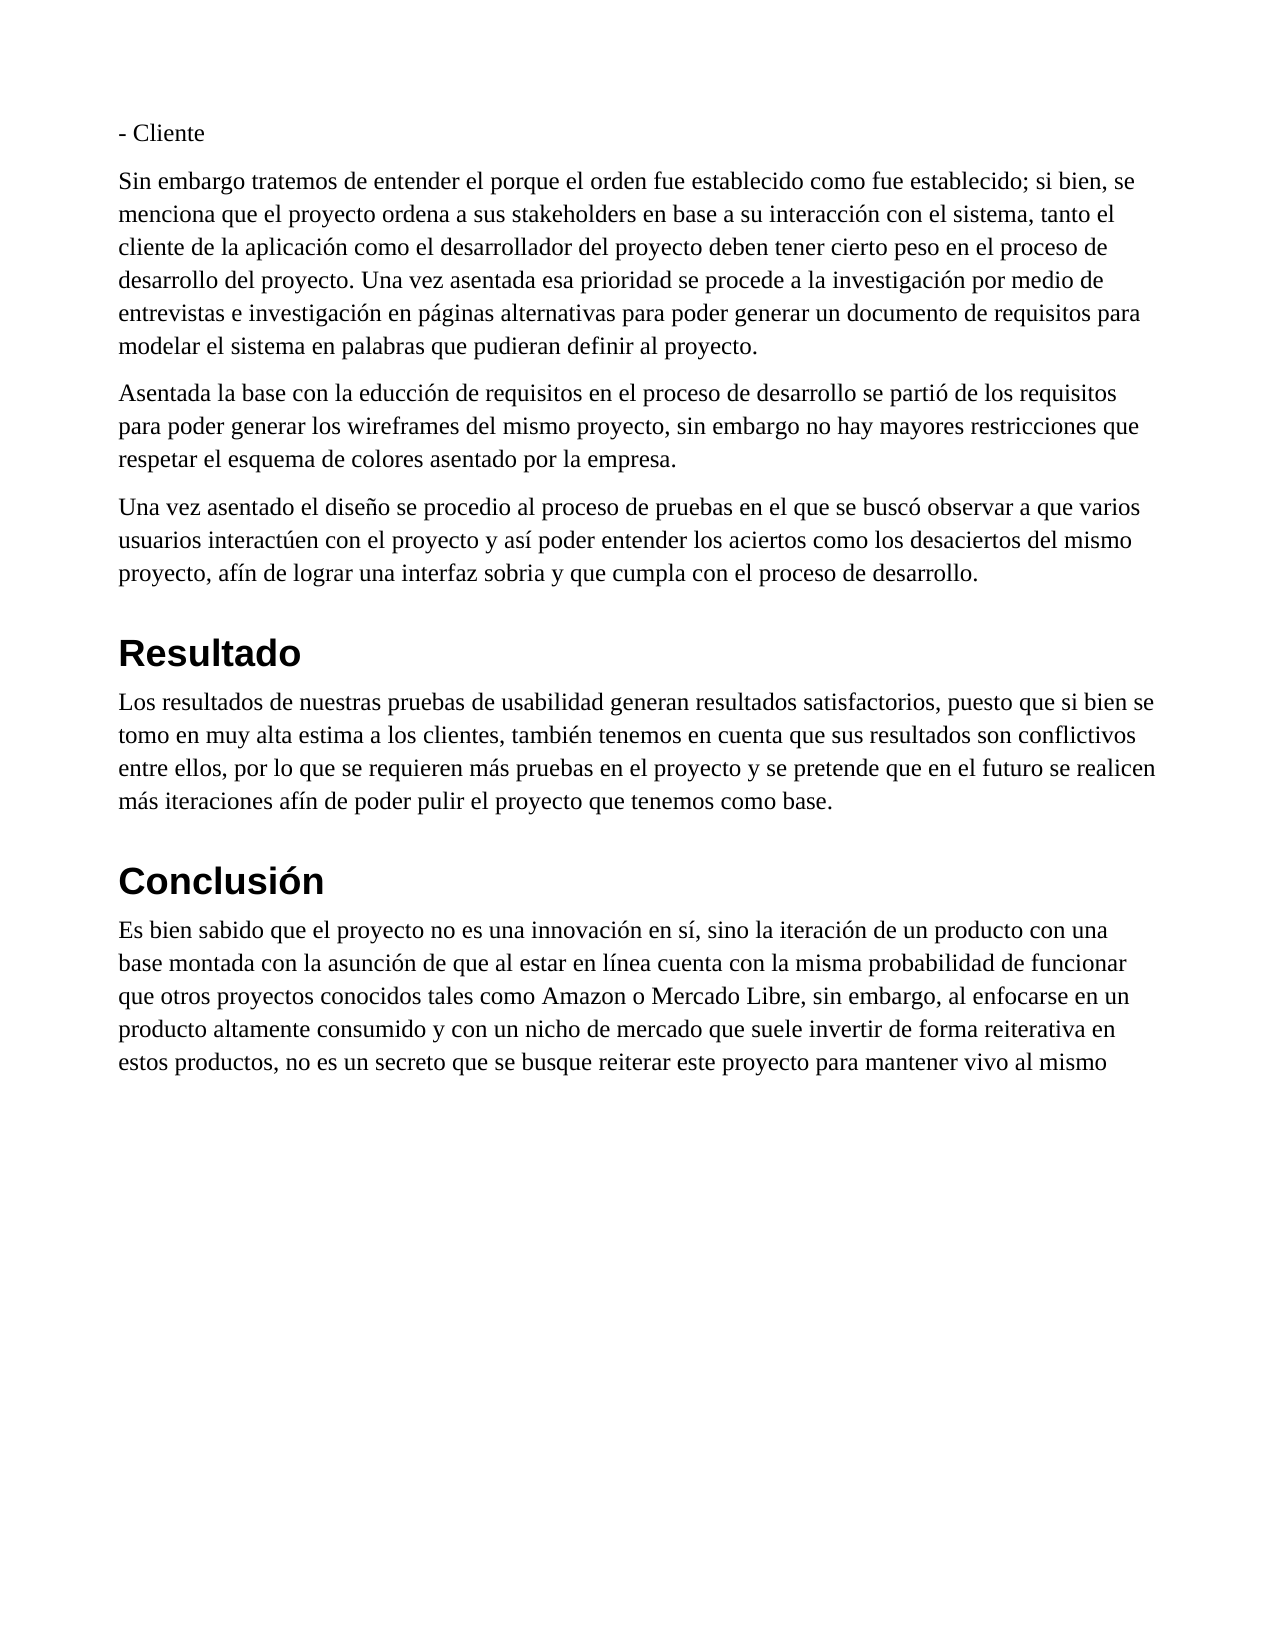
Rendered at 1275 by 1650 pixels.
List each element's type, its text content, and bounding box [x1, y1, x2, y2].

text Los resultados de nuestras pruebas de usabilidad generan resultados satisfactorios, puesto que si bien se tomo en muy alta estima a los clientes, también tenemos en cuenta que sus resultados son conflictivos entre ellos, por lo que se requieren más pruebas en el proyecto y se pretende que en el futuro se realicen más iteraciones afín de poder pulir el proyecto que tenemos como base. [118, 687, 1157, 815]
subtitle Resultado [118, 631, 1157, 674]
subtitle Conclusión [118, 858, 1157, 902]
text Una vez asentado el diseño se procedio al proceso de pruebas en el que se buscó observar a que varios usuarios interactúen con el proyecto y así poder entender los aciertos como los desaciertos del mismo proyecto, afín de lograr una interfaz sobria y que cumpla con el proceso de desarrollo. [118, 492, 1157, 587]
text Sin embargo tratemos de entender el porque el orden fue establecido como fue establecido; si bien, se menciona que el proyecto ordena a sus stakeholders en base a su interacción con el sistema, tanto el cliente de la aplicación como el desarrollador del proyecto deben tener cierto peso en el proceso de desarrollo del proyecto. Una vez asentada esa prioridad se procede a la investigación por medio de entrevistas e investigación en páginas alternativas para poder generar un documento de requisitos para modelar el sistema en palabras que pudieran definir al proyecto. [118, 166, 1157, 359]
text - Cliente [118, 118, 1157, 147]
text Asentada la base con la educción de requisitos en el proceso de desarrollo se partió de los requisitos para poder generar los wireframes del mismo proyecto, sin embargo no hay mayores restricciones que respetar el esquema de colores asentado por la empresa. [118, 378, 1157, 473]
text Es bien sabido que el proyecto no es una innovación en sí, sino la iteración de un producto con una base montada con la asunción de que al estar en línea cuenta con la misma probabilidad de funcionar que otros proyectos conocidos tales como Amazon o Mercado Libre, sin embargo, al enfocarse en un producto altamente consumido y con un nicho de mercado que suele invertir de forma reiterativa en estos productos, no es un secreto que se busque reiterar este proyecto para mantener vivo al mismo [118, 915, 1157, 1076]
